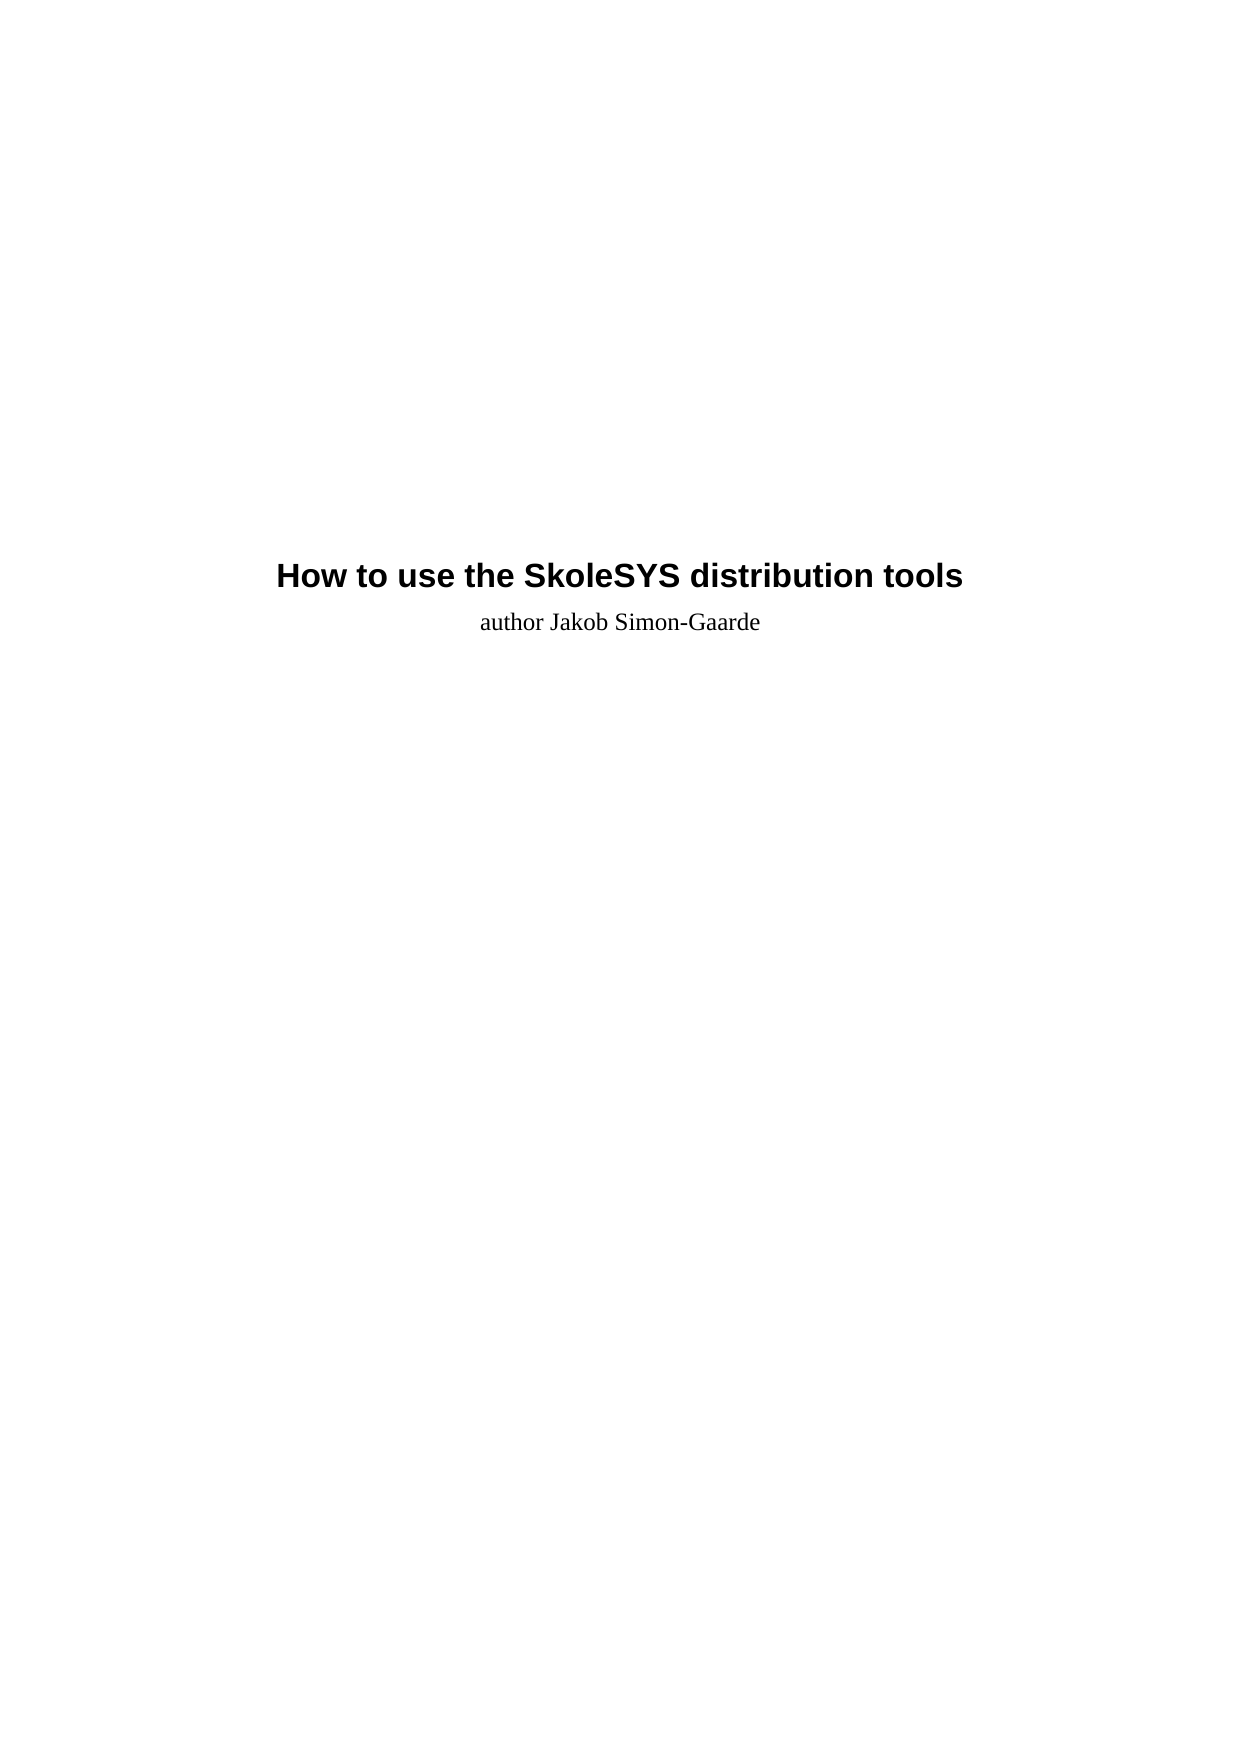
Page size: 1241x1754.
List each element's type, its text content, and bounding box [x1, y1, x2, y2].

text author Jakob Simon-Gaarde [118, 607, 1122, 636]
subtitle How to use the SkoleSYS distribution tools [118, 556, 1122, 594]
